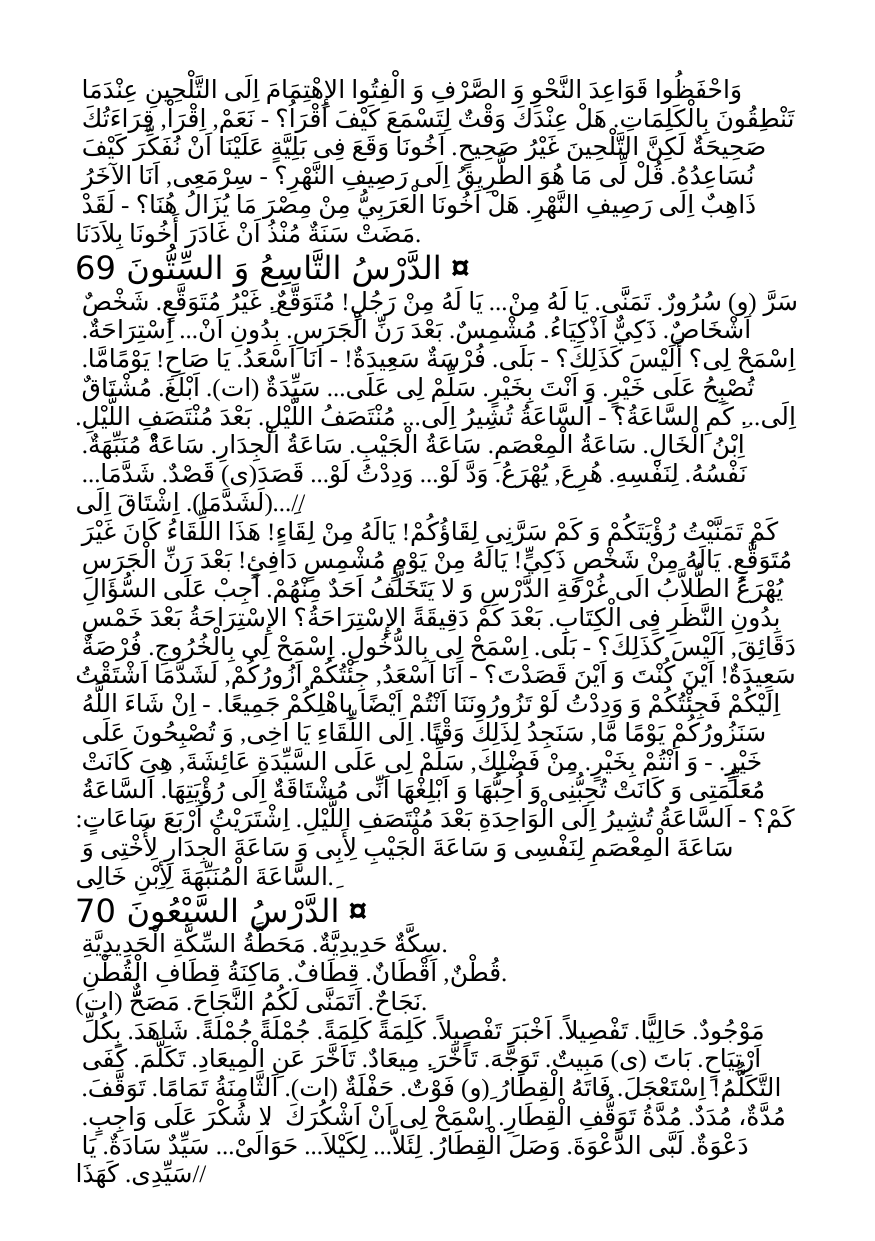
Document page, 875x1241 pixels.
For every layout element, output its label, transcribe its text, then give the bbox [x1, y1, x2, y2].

text قُطْنٌ, اَقْطَانٌ. قِطَافٌ. مَاكِنَةُ قِطَافِ الْقُطْنِ. [75, 707, 799, 736]
text اَتَمَنّىَ لَكَ النَّجَاحَ فِى دِرَاسَتِكَ وَ فِى اَعْمَالِكَ كُلِّهَا. - شُكْرًا لَكَ يَا سَيِّدِى. جَاءَتْنِى مِنْ اَخِى الْمَوْجُودِ حَالِيًّا فِى الْمَصَحِّ رِسَالَةٌ وَ حَدَّثَنِى فِيهَا عَنْ حَالِهِ تَفْصِيلاً فَقَرَاْتُ الرِّسَالَةَ كَلِمَةً كَلِمَةً حَلَّلْتُ عِبَارَاتِهَا جُمْلَةً جُمْلَةً. هَلْ تَذْهُبُ مَعِى اِلَى الْحَقْلِ؟ الْيَوْمَ قِطَافُ الْقُطْنِ وَ سَتُشَاهِدُ مَاكِنَاتِ قِطَافِ الْقُطْنِ؟ - نَعَمْ, بِكُلِّ اَرْتِيَاحٍ. بَاتَ الضَّيْفُ عِنْدَنَا لَيْلَتَيْنِ وَ فِى صَبَاحِ الْيَوْمِ الثَّالِثِ خَرَجَ وَ تَوَجَّهَ اِلَى مَحَطَّةِ السِّكَّةِ الْحَدِيدِيَّةِ. نَظَرَ الشَّابُّ الَى سَاعَتِهِ لِيَعْرِفَ كَمِ السَّاعَةُ لِئَلاَّ يَتَأَخَّرَ عَنِ الْمِيعَادِ مَعَ صَدِيقِهِ. كَفَى التَّكَلُّمُ! لَقَدْ تَكَلَّمْتَ كَثِيرًا! اِسْتَعْجِلْ لِكَيْلاَ يَفُوتَكَ الْقِطَارُ اَلَسْتَ تُرِيدُ السَّفَرَ؟ - بَلَى. ذَهَبَ لِمُشَاهَدَةِ الْحَفْلَةِ وَ عَادَ مِنْهَا فِى السَّاعَةِ الثَّامِنَةِ تَمَامًا. مَتَى يَصِلُ الْقِطَارُ؟ - يَصِلُ الْقِطَارُ حَوَالَىِ الرَّابِعَةِ وَ مُدَّةُ تَوَقُّفِهِ فِى هَذِهِ الْمَحَطَّةِ عَشْرُ دَقَائِقَ. اِسْمَحُوا لِى اَنْ اَشْكُرَكُمْ عَلَى دَعْوَتِكُمْ. قَدْ لَبَّيْتُ دَعْوَتَكُمْ وَجِئْتُ فِى الْمِيعَادِ. - لا شُكْرَ عَلَى الْوَاجِبِ يَا سَيِّدِى. سَتَكُونُ عِنْدَنَا فِى الشَّهْرِ الْقَادِمِ حَفْلَةٌ كَهَذِهِ فَنَحْنُ نَدْعُوكُمْ اِلَيْهَا وَ عَلَيْكُمْ اَنْ تَحْضُرُوهَا. - اِنْ شَاءَ اللَّهُ سَنُلَبِّى دَعْوَتَكُمْ وَ نَحْضُرُهَا وَ اِلَى اللِّقَاءِ. [75, 937, 799, 1167]
text نَجَاحٌ. اَتَمَنَّى لَكُمُ النَّجَاحَ. مَصَحٌّّ (ات). [75, 736, 799, 765]
text كَمْ تَمَنَّيْتُ رُؤْيَتَكُمْ وَ كَمْ سَرَّنِى لِقَاؤُكُمْ! يَالَهُ مِنْ لِقَاءٍ! هَذَا اللِّقَاءُ كَانَ غَيْرَ مُتَوَقَّعٍ. يَالَهُ مِنْ شَخْصٍ ذَكِيٍّ! يَالَهُ مِنْ يَوْمٍ مُشْمِسٍ دَافِئٍ! بَعْدَ رَنِّ الْجَرَسِ يُهْرَعُ الطُّلاَّبُ الَى غُرْفَةِ الدَّرْسِ وَ لا يَتَخَلَّفُ اَحَدٌ مِنْهُمْ. اَجِبْ عَلَى السُّؤَالِ بِدُونِ النَّظَرِ فِى الْكِتَابِ. بَعْدَ كَمْ دَقِيقَةً الإِسْتِرَاحَةُ؟ الإِسْتِرَاحَةُ بَعْدَ خَمْسِ دَقَائِقَ, اَلَيْسَ كَذَلِكَ؟ - بَلَى. اِسْمَحْ لِى بِالدُّخُولِ. اِسْمَحْ لِى بِالْخُرُوجِ. فُرْصَةٌ سَعِيدَةٌ! اَيْنَ كُنْتَ وَ اَيْنَ قَصَدْتَ؟ - اَنَا اَسْعَدُ, جِئْتُكُمْ اَزُورُكُمْ, لَشَدَّمَا اَشْتَقْتُ اِلَيْكُمْ فَجِئْتُكُمْ وَ وَدِدْتُ لَوْ تَزُورُونَنَا اَنْتُمْ اَيْضًا بِاهْلِكُمْ جَمِيعًا. - اِنْ شَاءَ اللَّهُ سَنَزُورُكُمْ يَوْمًا مَّا, سَنَجِدُ لِذَلِكَ وَقْتًا. اِلَى اللِّقَاءِ يَا اَخِى, وَ تُصْبِحُونَ عَلَى خَيْرٍ. - وَ اَنْتُمْ بِخَيْرٍ. مِنْ فَضْلِكَ, سَلِّمْ لِى عَلَى السَّيِّدَةِ عَائِشَةَ, هِىَ كَانَتْ مُعَلِّمَتِى وَ كَانَتْ تُحِبُّنِى وَ اُحِبُّهَا وَ اَبْلِغْهَا اَنِّى مُشْتَاقَةٌ اِلَى رُؤْيَتِهَا. اَلسَّاعَةُ كَمْ؟ - اَلسَّاعَةُ تُشِيرُ اِلَى الْوَاحِدَةِ بَعْدَ مُنْتَصَفِ اللَّيْلِ. اِشْتَرَيْتُ اَرْبَعَ سَاعَاتٍ: سَاعَةَ الْمِعْصَمِ لِنَفْسِى وَ سَاعَةَ الْجَيْبِ لِأَبِى وَ سَاعَةَ الْجِدَارِ لِأُخْتِى وَ السَّاعَةَ الْمُنَبِّهَةَ لِأِبْنِ خَالِى.ِ [75, 276, 799, 650]
text سِكَّةٌ حَدِيدِيَّةٌ. مَحَطَّةُ السِّكَّةِ الْحَدِيدِيَّةِ. [75, 679, 799, 707]
text سَرَّ (و) سُرُورٌ. تَمَنَّى. يَا لَهُ مِنْ... يَا لَهُ مِنْ رَجُلٍ! مُتَوَقَّعٌ.ِ غَيْرُ مُتَوَقَّعٍ. شَخْصٌ اَشْخَاصٌ. ذَكِيٌّ اَذْكِيَاءُ. مُشْمِسٌ. بَعْدَ رَنِّ الْجَرَسِ. بِدُونِ اَنْ... اِسْتِرَاحَةٌ. اِسْمَحْ لِى؟ أَلَيْسَ كَذَلِكَ؟ - بَلَى. فُرْسَةٌ سَعِيدَةٌ! - اَنَا اَسْعَدُ. يَا صَاحِ! يَوْمًامَّا. تُصْبِحُ عَلَى خَيْرٍ. وَ اَنْتَ بِخَيْرٍ. سَلِّمْ لِى عَلَى... سَيِّدَةٌ (ات). اَبْلَغَ. مُشْتَاقٌ اِلَى...ِ كَمِ السَّاعَةُ؟ - اَلسَّاعَةُ تُشِيرُ اِلَى... مُنْتَصَفُ اللَّيْلِ. بَعْدَ مُنْتَصَفِ اللَّيْلِ. اِبْنُ الْخَالِ. سَاعَةُ الْمِعْصَمِ. سَاعَةُ الْجَيْبِ. سَاعَةُ الْجِدَارِ. سَاعَةٌْ مُنَبِّهَةٌ. نَفْسُهُ. لِنَفْسِهِ. هُرِعَ, يُهْرَعُ. وَدَّ لَوْ... وَدِدْتُ لَوْ... قَصَدَ(ى) قََصْدٌ. شَدَّمَا... (لَشَدَّمَا). اِشْتَاقَ اِلَى...ِ// [75, 75, 799, 276]
subtitle الدَّرْسُ السَّبْعُونَ 70 ¤ [75, 650, 799, 679]
text مَوْجُودٌ. حَالِيًّا. تَفْصِيلاً. اَخْبَرَ تَفْصِيلاً. كَلِمَةً كَلِمَةً. جُمْلَةً جُمْلَةً. شَاهَدَ. بِكُلِّ اَرْتِيَاحٍ. بَاتَ (ى) مَبِيتٌ. تَوَجَّهَ. تَاَخَّرَ.ِ مِيعَادٌ. تَاَخَّرَ عَنِ الْمِيعَادِ. تَكَلَّمَ. كَفَى التَّكَلُّمُ! اِسْتَعْجَلَ. فَاتَهُ الْقِطَارُ ِ(و) فَوْتٌ. حَفْلَةٌ (ات). اَلثَّامِنَةُ تَمَامًا. تَوَقَّفَ. مُدَّةٌ، مُدَدٌ. مُدَّةُ تَوَقُّفِ الْقِطَارِ. اِسْمَحْ لِى اَنْ اَشْكُرَكَ. لا شُكْرَ عَلَى وَاجِبٍ. دَعْوَةٌ. لَبَّى الدَّعْوَةَ. وَصَلَ الْقِطَارُ. لِئَلاَّ... لِكَيْلاَ... حَوَالَىْ... سَيِّدٌ سَادَةٌ. يَا سَيِّدِى. كَهَذَا// [75, 765, 799, 937]
